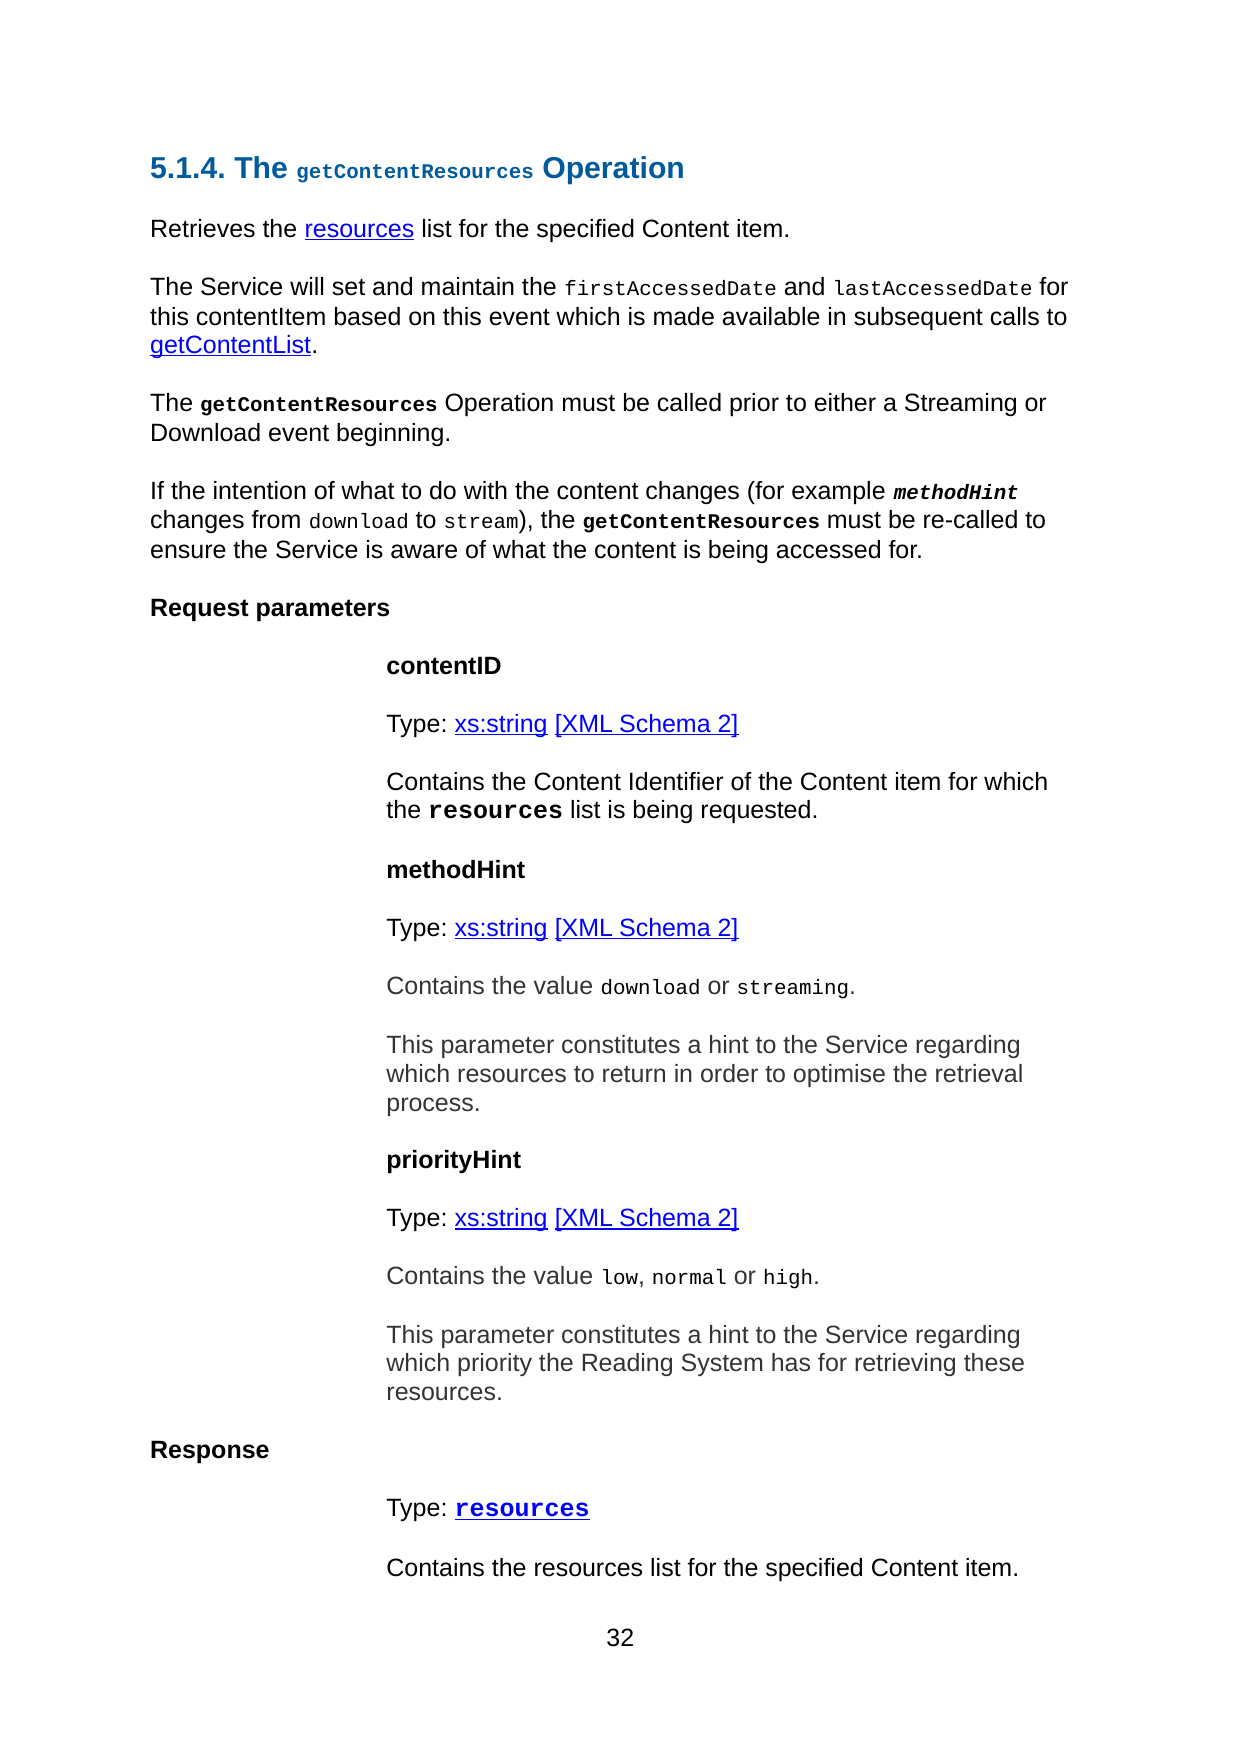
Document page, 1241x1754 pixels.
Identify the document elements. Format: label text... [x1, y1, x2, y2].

text If the intention of what to do with the content changes (for example methodHint changes from download to stream), the getContentResources must be re-called to ensure the Service is aware of what the content is being accessed for. [150, 476, 1090, 564]
text Type: xs:string [XML Schema 2] [386, 1203, 1090, 1232]
text Request parameters [150, 593, 1090, 622]
text contentID [386, 651, 1090, 679]
text The Service will set and maintain the firstAccessedDate and lastAccessedDate for this contentItem based on this event which is made available in subsequent calls to getContentList. [150, 272, 1090, 359]
text priorityHint [386, 1145, 1090, 1174]
subtitle 5.1.4. The getContentResources Operation [150, 150, 1090, 185]
text The getContentResources Operation must be called prior to either a Streaming or Download event beginning. [150, 388, 1090, 447]
text Type: resources [386, 1493, 1090, 1524]
text Retrieves the resources list for the specified Content item. [150, 214, 1090, 243]
text Type: xs:string [XML Schema 2] [386, 708, 1090, 737]
text Contains the resources list for the specified Content item. [386, 1553, 1090, 1582]
text Type: xs:string [XML Schema 2] [386, 913, 1090, 942]
text Contains the value low, normal or high. This parameter constitutes a hint to the Service regarding which priority the Reading System has for retrieving these resources. [386, 1261, 1090, 1406]
text Response [150, 1435, 1090, 1464]
text methodHint [386, 855, 1090, 884]
text Contains the Content Identifier of the Content item for which the resources list is being requested. [386, 766, 1090, 826]
text This parameter constitutes a hint to the Service regarding which resources to return in order to optimise the retrieval process. [386, 1030, 1090, 1116]
text Contains the value download or streaming. [386, 971, 1090, 1001]
